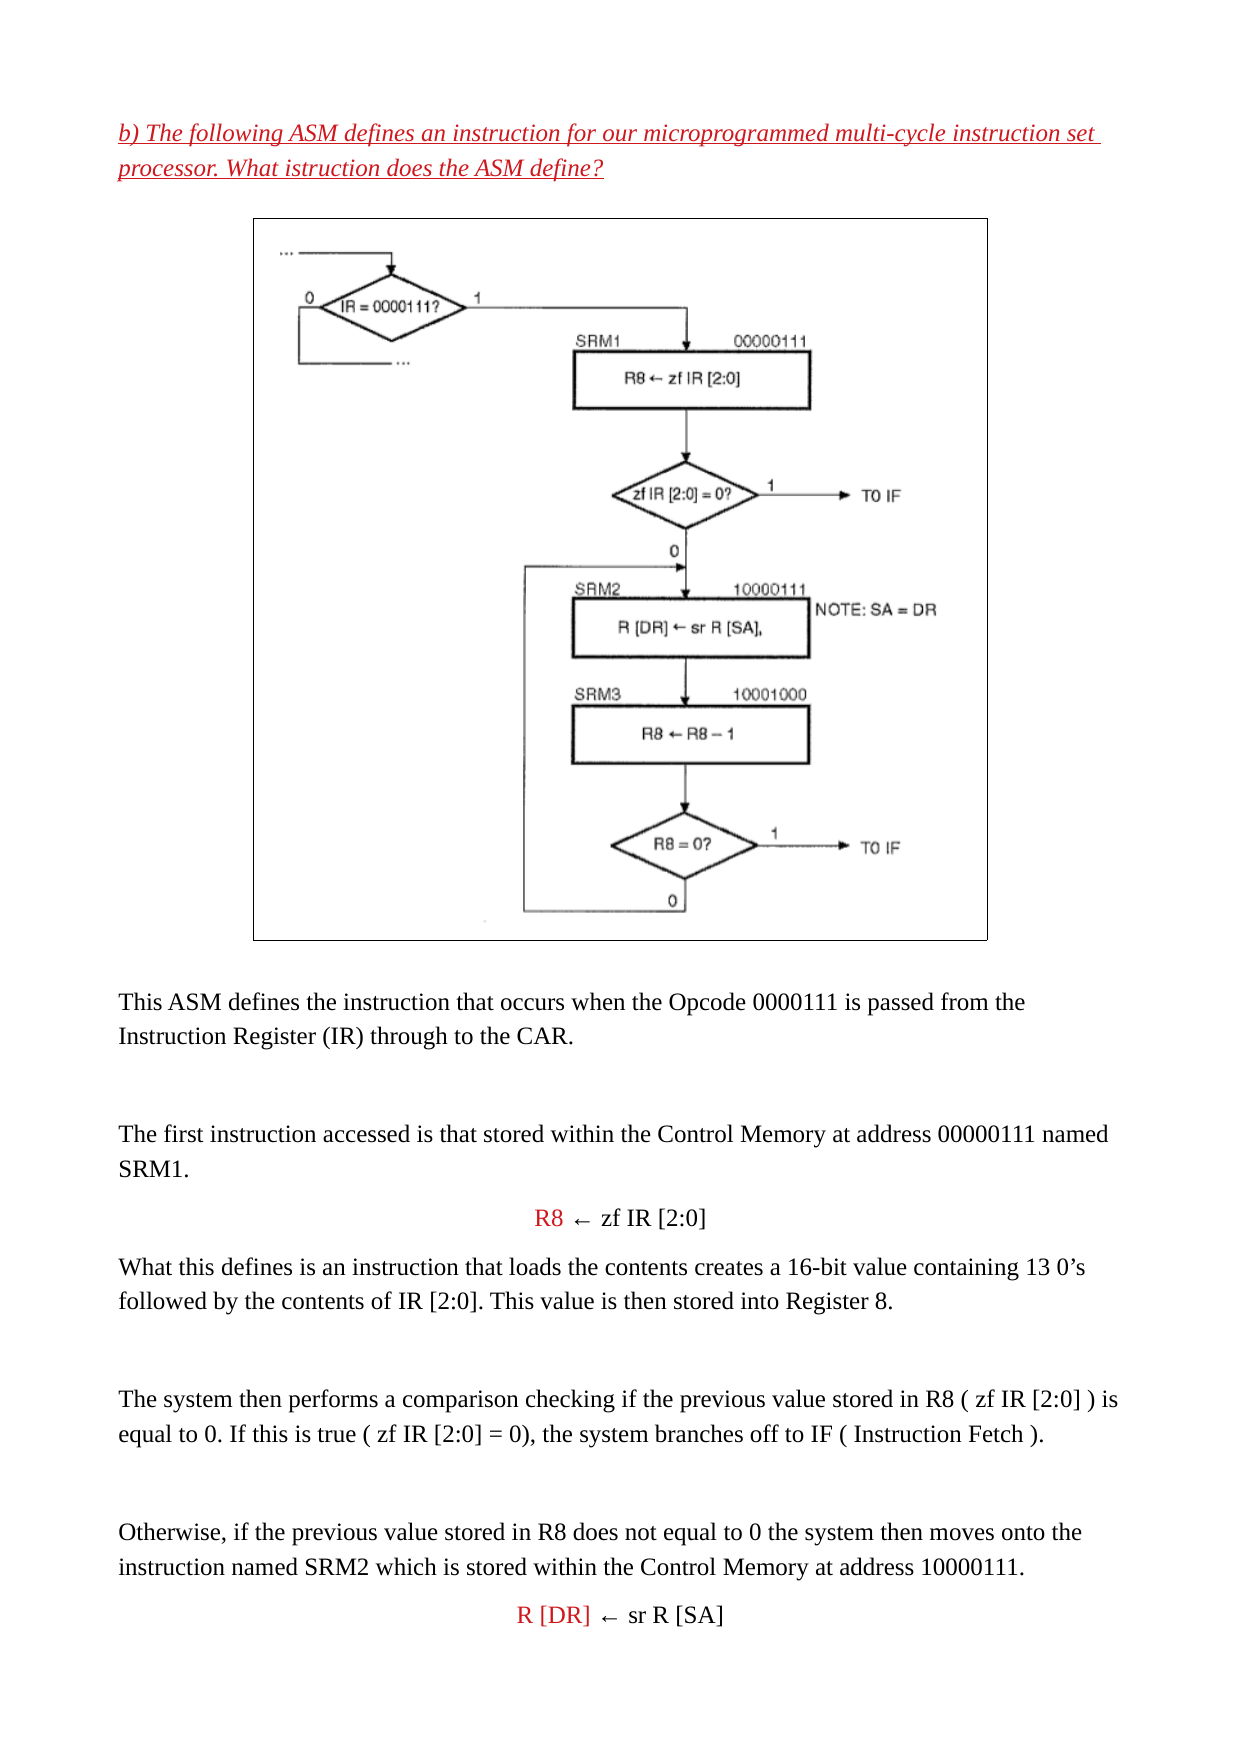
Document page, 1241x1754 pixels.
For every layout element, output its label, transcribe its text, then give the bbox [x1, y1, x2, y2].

text R8 ← zf IR [2:0] [118, 1203, 1122, 1232]
picture [256, 221, 984, 938]
text R [DR] ← sr R [SA] [118, 1601, 1122, 1629]
text This ASM defines the instruction that occurs when the Opcode 0000111 is passed from the Instruction Register (IR) through to the CAR. [118, 987, 1122, 1050]
text b) The following ASM defines an instruction for our microprogrammed multi-cycle instruction set processor. What istruction does the ASM define? [118, 118, 1122, 181]
text The first instruction accessed is that stored within the Control Memory at address 00000111 named SRM1. [118, 1119, 1122, 1182]
text The system then performs a comparison checking if the previous value stored in R8 ( zf IR [2:0] ) is equal to 0. If this is true ( zf IR [2:0] = 0), the system branches off to IF ( Instruction Fetch ). [118, 1384, 1122, 1448]
text Otherwise, if the previous value stored in R8 does not equal to 0 the system then moves onto the instruction named SRM2 which is stored within the Control Memory at address 10000111. [118, 1517, 1122, 1580]
text What this defines is an instruction that loads the contents creates a 16-bit value containing 13 0’s followed by the contents of IR [2:0]. This value is then stored into Register 8. [118, 1252, 1122, 1315]
